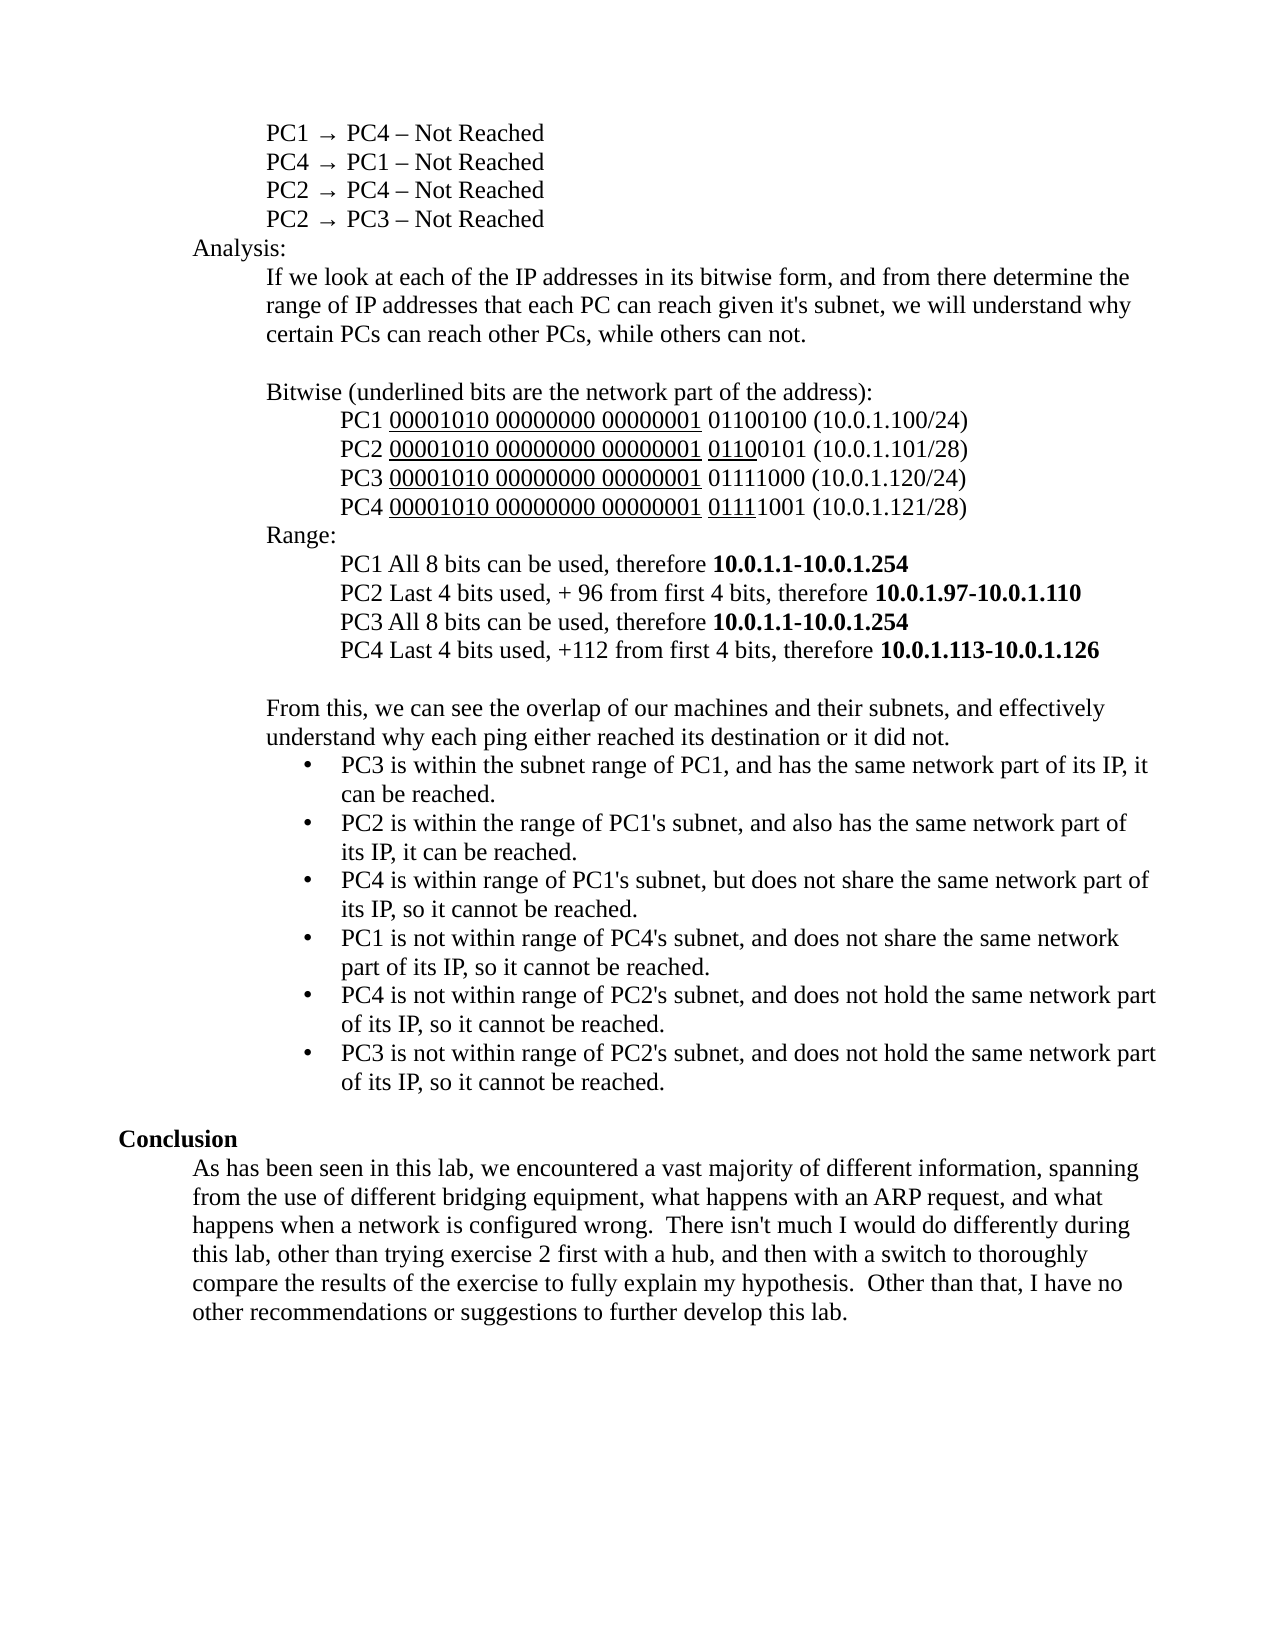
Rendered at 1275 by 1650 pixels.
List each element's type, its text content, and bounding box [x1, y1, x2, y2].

list PC4 is not within range of PC2's subnet, and does not hold the same network part of its IP, so it cannot be reached. [303, 981, 1157, 1038]
text PC2 → PC4 – Not Reached [192, 176, 1157, 204]
text Bitwise (underlined bits are the network part of the address): [266, 377, 1157, 406]
text PC2 Last 4 bits used, + 96 from first 4 bits, therefore 10.0.1.97-10.0.1.110 [266, 578, 1157, 607]
text PC3 All 8 bits can be used, therefore 10.0.1.1-10.0.1.254 [266, 607, 1157, 636]
list PC3 is not within range of PC2's subnet, and does not hold the same network part of its IP, so it cannot be reached. [303, 1038, 1157, 1096]
text PC2 00001010 00000000 00000001 01100101 (10.0.1.101/28) [266, 434, 1157, 463]
text If we look at each of the IP addresses in its bitwise form, and from there determine the range of IP addresses that each PC can reach given it's subnet, we will understand why certain PCs can reach other PCs, while others can not. [266, 262, 1157, 348]
text PC4 → PC1 – Not Reached [192, 147, 1157, 176]
text PC4 Last 4 bits used, +112 from first 4 bits, therefore 10.0.1.113-10.0.1.126 [266, 636, 1157, 664]
text Conclusion [118, 1124, 1157, 1153]
text PC2 → PC3 – Not Reached [192, 204, 1157, 233]
text PC1 All 8 bits can be used, therefore 10.0.1.1-10.0.1.254 [266, 549, 1157, 578]
text Analysis: [118, 233, 1157, 262]
text PC4 00001010 00000000 00000001 01111001 (10.0.1.121/28) [266, 492, 1157, 521]
text PC3 00001010 00000000 00000001 01111000 (10.0.1.120/24) [266, 463, 1157, 492]
text As has been seen in this lab, we encountered a vast majority of different information, spanning from the use of different bridging equipment, what happens with an ARP request, and what happens when a network is configured wrong. There isn't much I would do differently during this lab, other than trying exercise 2 first with a hub, and then with a switch to thoroughly compare the results of the exercise to fully explain my hypothesis. Other than that, I have no other recommendations or suggestions to further develop this lab. [192, 1153, 1157, 1326]
text From this, we can see the overlap of our machines and their subnets, and effectively understand why each ping either reached its destination or it did not. [266, 693, 1157, 751]
list PC2 is within the range of PC1's subnet, and also has the same network part of its IP, it can be reached. [303, 808, 1157, 866]
text Range: [266, 521, 1157, 549]
list PC1 is not within range of PC4's subnet, and does not share the same network part of its IP, so it cannot be reached. [303, 923, 1157, 981]
text PC1 00001010 00000000 00000001 01100100 (10.0.1.100/24) [266, 406, 1157, 434]
text PC1 → PC4 – Not Reached [192, 118, 1157, 147]
list PC4 is within range of PC1's subnet, but does not share the same network part of its IP, so it cannot be reached. [303, 866, 1157, 923]
list PC3 is within the subnet range of PC1, and has the same network part of its IP, it can be reached. [303, 751, 1157, 808]
